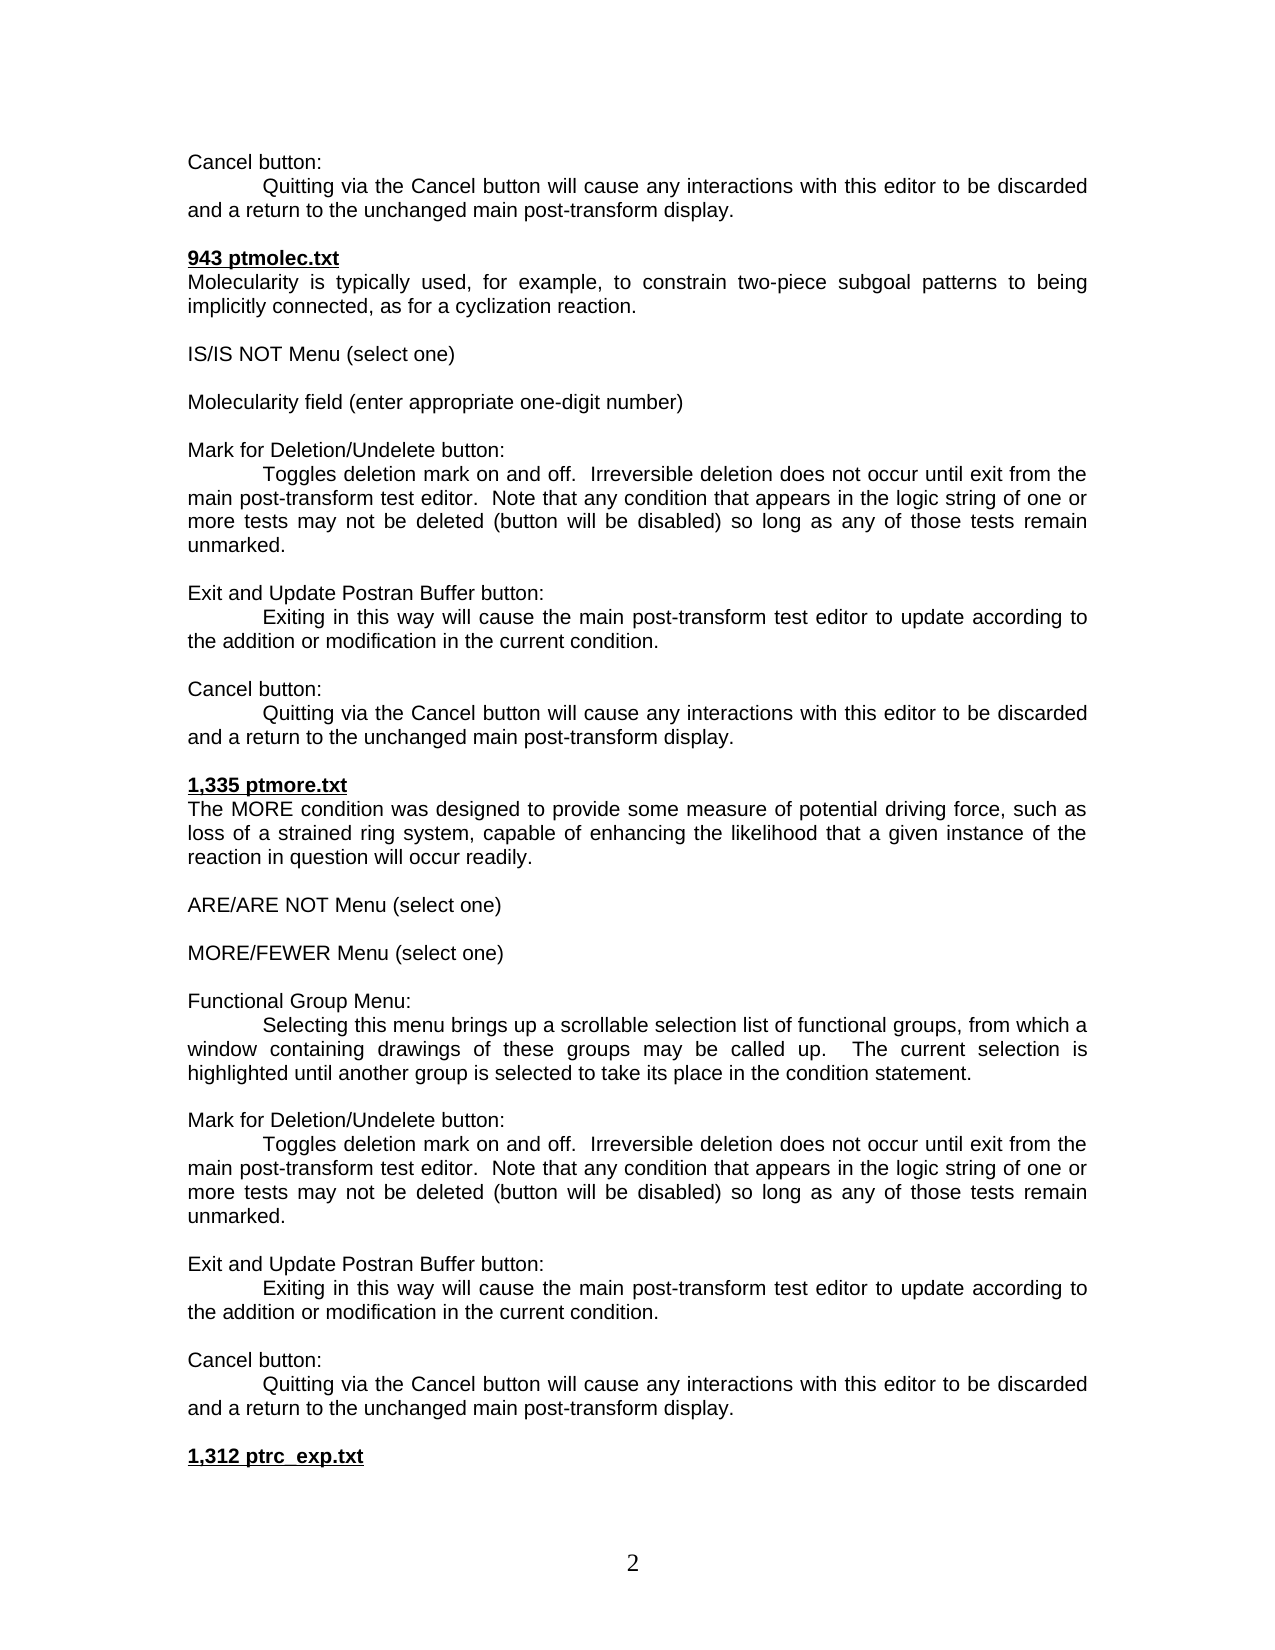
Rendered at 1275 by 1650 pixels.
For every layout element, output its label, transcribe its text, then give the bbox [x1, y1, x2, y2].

text Selecting this menu brings up a scrollable selection list of functional groups, from which a window containing drawings of these groups may be called up. The current selection is highlighted until another group is selected to take its place in the condition statement. [187, 1012, 1087, 1084]
text Toggles deletion mark on and off. Irreversible deletion does not occur until exit from the main post-transform test editor. Note that any condition that appears in the logic string of one or more tests may not be deleted (button will be disabled) so long as any of those tests remain unmarked. [187, 461, 1087, 557]
text The MORE condition was designed to provide some measure of potential driving force, such as loss of a strained ring system, capable of enhancing the likelihood that a given instance of the reaction in question will occur readily. [187, 797, 1087, 869]
text Quitting via the Cancel button will cause any interactions with this editor to be discarded and a return to the unchanged main post-transform display. [187, 1372, 1087, 1420]
text Quitting via the Cancel button will cause any interactions with this editor to be discarded and a return to the unchanged main post-transform display. [187, 174, 1087, 222]
text ARE/ARE NOT Menu (select one) [187, 893, 1087, 917]
text 1,312 ptrc_exp.txt [187, 1444, 1087, 1468]
text 1,335 ptmore.txt [187, 773, 1087, 797]
text Molecularity field (enter appropriate one-digit number) [187, 389, 1087, 413]
text Mark for Deletion/Undelete button: [187, 1108, 1087, 1132]
text Molecularity is typically used, for example, to constrain two-piece subgoal patterns to being implicitly connected, as for a cyclization reaction. [187, 270, 1087, 318]
text 943 ptmolec.txt [187, 246, 1087, 270]
text IS/IS NOT Menu (select one) [187, 342, 1087, 366]
text MORE/FEWER Menu (select one) [187, 941, 1087, 964]
text Exit and Update Postran Buffer button: [187, 1252, 1087, 1276]
text Cancel button: [187, 677, 1087, 701]
text Exit and Update Postran Buffer button: [187, 581, 1087, 605]
text Exiting in this way will cause the main post-transform test editor to update according to the addition or modification in the current condition. [187, 1276, 1087, 1324]
text Cancel button: [187, 150, 1087, 174]
text Toggles deletion mark on and off. Irreversible deletion does not occur until exit from the main post-transform test editor. Note that any condition that appears in the logic string of one or more tests may not be deleted (button will be disabled) so long as any of those tests remain unmarked. [187, 1132, 1087, 1228]
text Mark for Deletion/Undelete button: [187, 437, 1087, 461]
text Cancel button: [187, 1348, 1087, 1372]
text Quitting via the Cancel button will cause any interactions with this editor to be discarded and a return to the unchanged main post-transform display. [187, 701, 1087, 749]
text Exiting in this way will cause the main post-transform test editor to update according to the addition or modification in the current condition. [187, 605, 1087, 653]
text Functional Group Menu: [187, 988, 1087, 1012]
